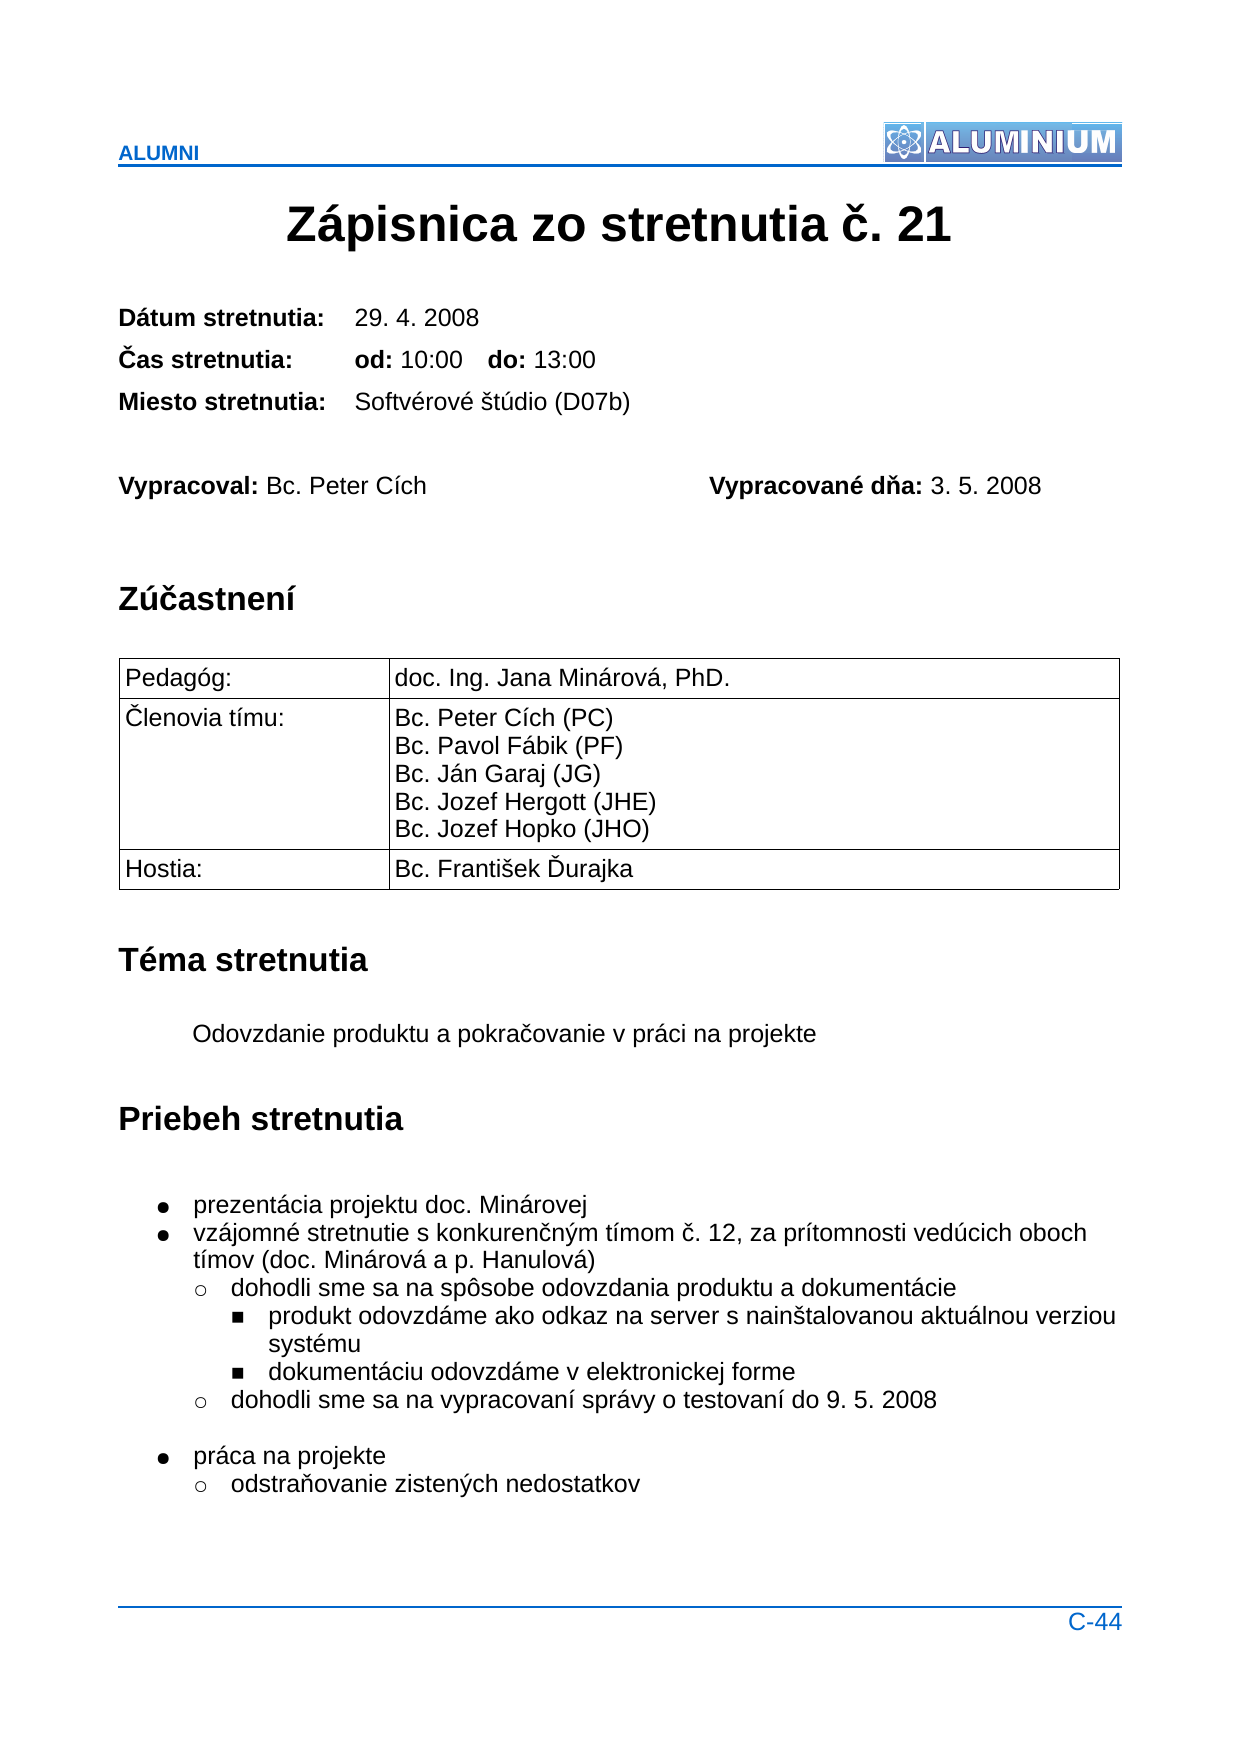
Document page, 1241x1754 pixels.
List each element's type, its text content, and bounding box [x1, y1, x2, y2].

table_cell Bc. Peter Cích (PC) Bc. Pavol Fábik (PF) Bc. Ján Garaj (JG) Bc. Jozef Hergott (JHE) Bc. Jozef Hopko (JHO) [390, 699, 1119, 849]
table_cell Členovia tímu: [120, 699, 389, 849]
text Miesto stretnutia: Softvérové štúdio (D07b) [118, 388, 1122, 416]
table_header doc. Ing. Jana Minárová, PhD. [390, 659, 1119, 698]
text Dátum stretnutia: 29. 4. 2008 [118, 304, 1122, 332]
subtitle Téma stretnutia [118, 941, 1122, 979]
table_cell Hostia: [120, 850, 389, 888]
table_cell Bc. František Ďurajka [390, 850, 1119, 888]
text Odovzdanie produktu a pokračovanie v práci na projekte [118, 1019, 1122, 1047]
text Vypracoval: Bc. Peter Cích Vypracované dňa: 3. 5. 2008 [118, 472, 1122, 499]
list prezentácia projektu doc. Minárovej [156, 1190, 1122, 1218]
text Zápisnica zo stretnutia č. 21 [118, 196, 1122, 252]
list odstraňovanie zistených nedostatkov [193, 1469, 1122, 1497]
list práca na projekte [156, 1442, 1122, 1469]
subtitle Zúčastnení [118, 580, 1122, 618]
table_header Pedagóg: [120, 659, 389, 698]
list vzájomné stretnutie s konkurenčným tímom č. 12, za prítomnosti vedúcich oboch tímov (doc. Minárová a p. Hanulová) [156, 1218, 1122, 1274]
text Čas stretnutia: od: 10:00 do: 13:00 [118, 346, 1122, 374]
subtitle Priebeh stretnutia [118, 1100, 1122, 1138]
list dokumentáciu odovzdáme v elektronickej forme [231, 1358, 1122, 1386]
list produkt odovzdáme ako odkaz na server s nainštalovanou aktuálnou verziou systému [231, 1302, 1122, 1358]
list dohodli sme sa na vypracovaní správy o testovaní do 9. 5. 2008 [193, 1386, 1122, 1414]
list dohodli sme sa na spôsobe odovzdania produktu a dokumentácie [193, 1274, 1122, 1302]
